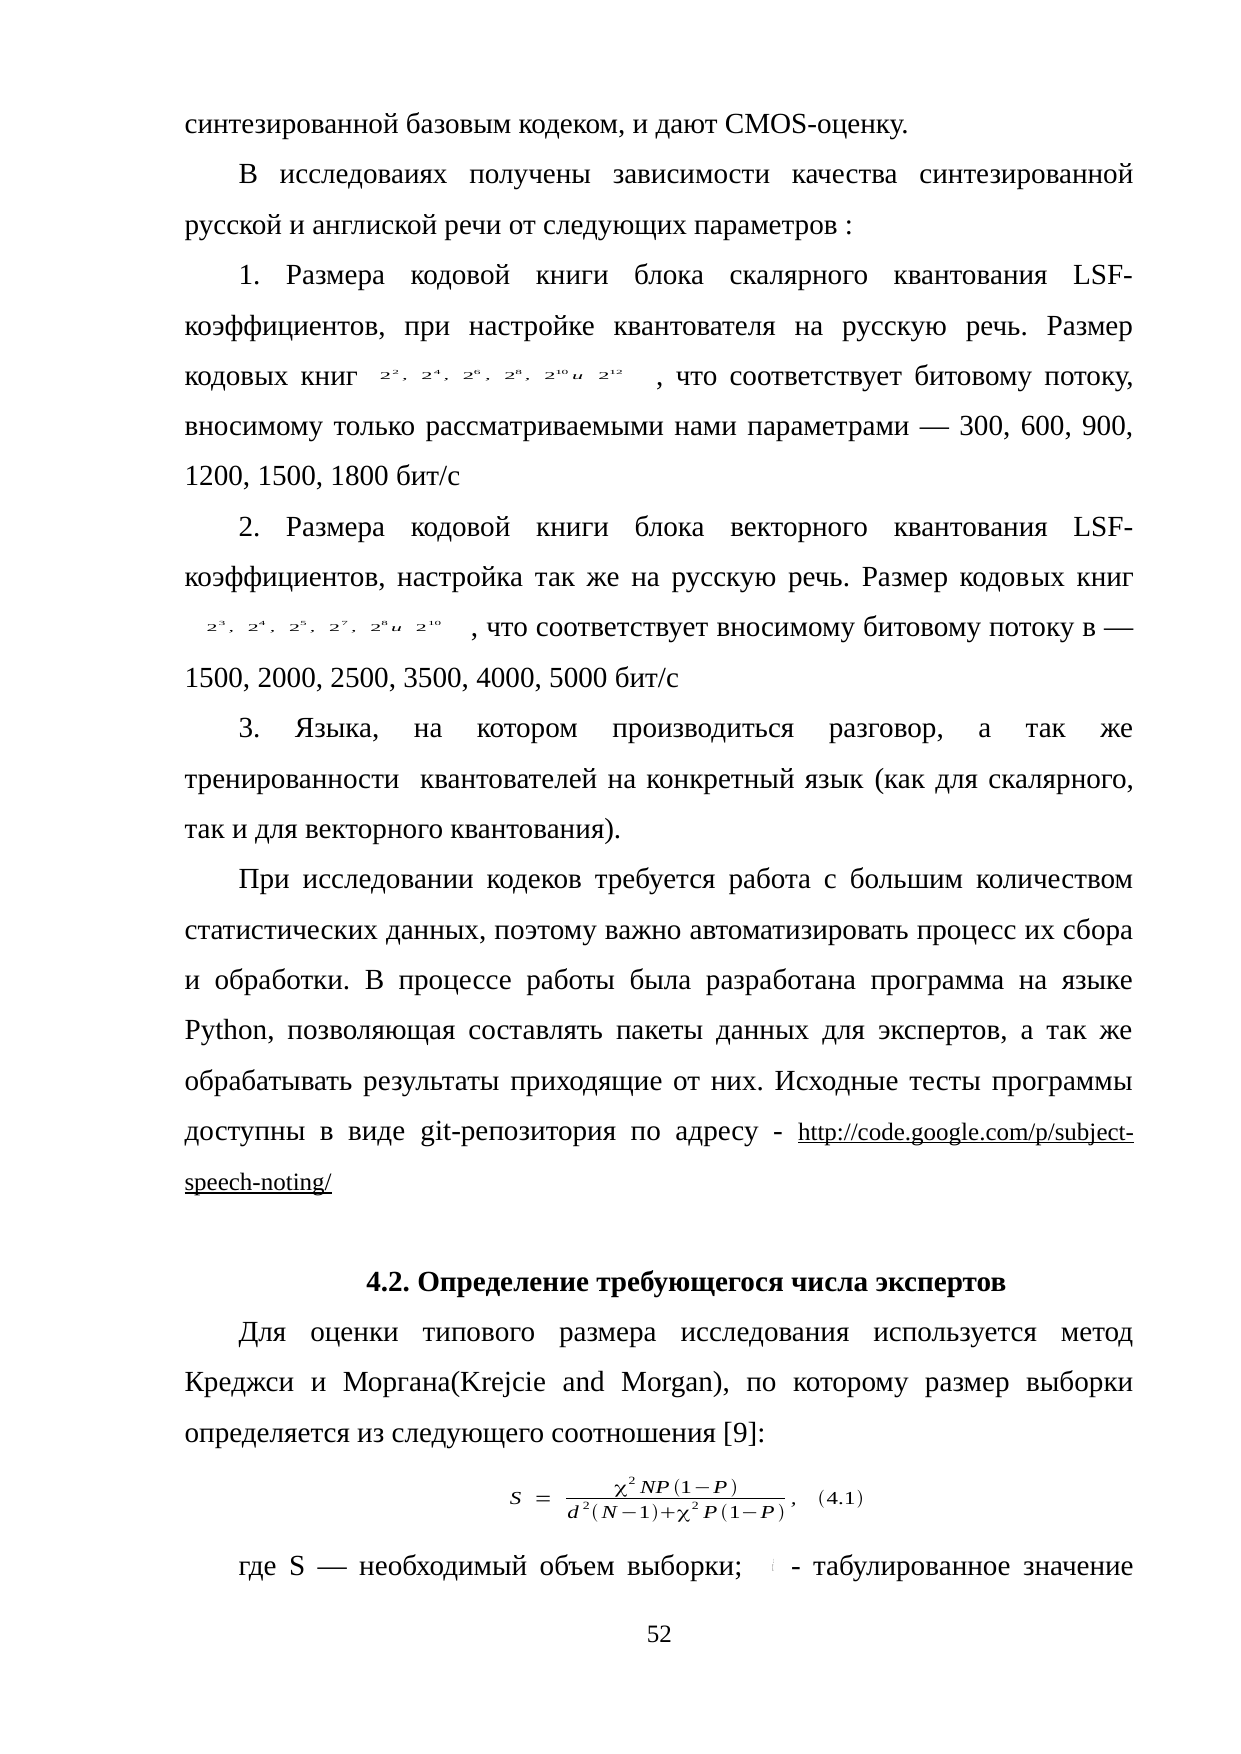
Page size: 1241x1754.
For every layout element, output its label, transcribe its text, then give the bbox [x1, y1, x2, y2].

text где S — необходимый объем выборки; - табулированное значение [184, 1548, 1134, 1581]
text 2. Размера кодовой книги блока векторного квантования LSF-коэффициентов, настройка так же на русскую речь. Размер кодовых книг , что соответствует вносимому битовому потоку в — 1500, 2000, 2500, 3500, 4000, 5000 бит/с [184, 509, 1134, 694]
text 1. Размера кодовой книги блока скалярного квантования LSF-коэффициентов, при настройке квантователя на русскую речь. Размер кодовых книг , что соответствует битовому потоку, вносимому только рассматриваемыми нами параметрами — 300, 600, 900, 1200, 1500, 1800 бит/с [184, 257, 1134, 492]
text 4.2. Определение требующегося числа экспертов [184, 1264, 1134, 1297]
text В исследоваиях получены зависимости качества синтезированной русской и англиской речи от следующих параметров : [184, 157, 1134, 241]
text Для оценки типового размера исследования используется метод Креджси и Моргана(Krejcie and Morgan), по которому размер выборки определяется из следующего соотношения [9]: [184, 1314, 1134, 1448]
text 3. Языка, на котором производиться разговор, а так же тренированности квантователей на конкретный язык (как для скалярного, так и для векторного квантования). [184, 711, 1134, 845]
text При исследовании кодеков требуется работа с большим количеством статистических данных, поэтому важно автоматизировать процесс их сбора и обработки. В процессе работы была разработана программа на языке Python, позволяющая составлять пакеты данных для экспертов, а так же обрабатывать результаты приходящие от них. Исходные тесты программы доступны в виде git-репозитория по адресу - http://code.google.com/p/subject-speech-noting/ [184, 861, 1134, 1197]
text синтезированной базовым кодеком, и дают CMOS-оценку. [184, 106, 1134, 140]
